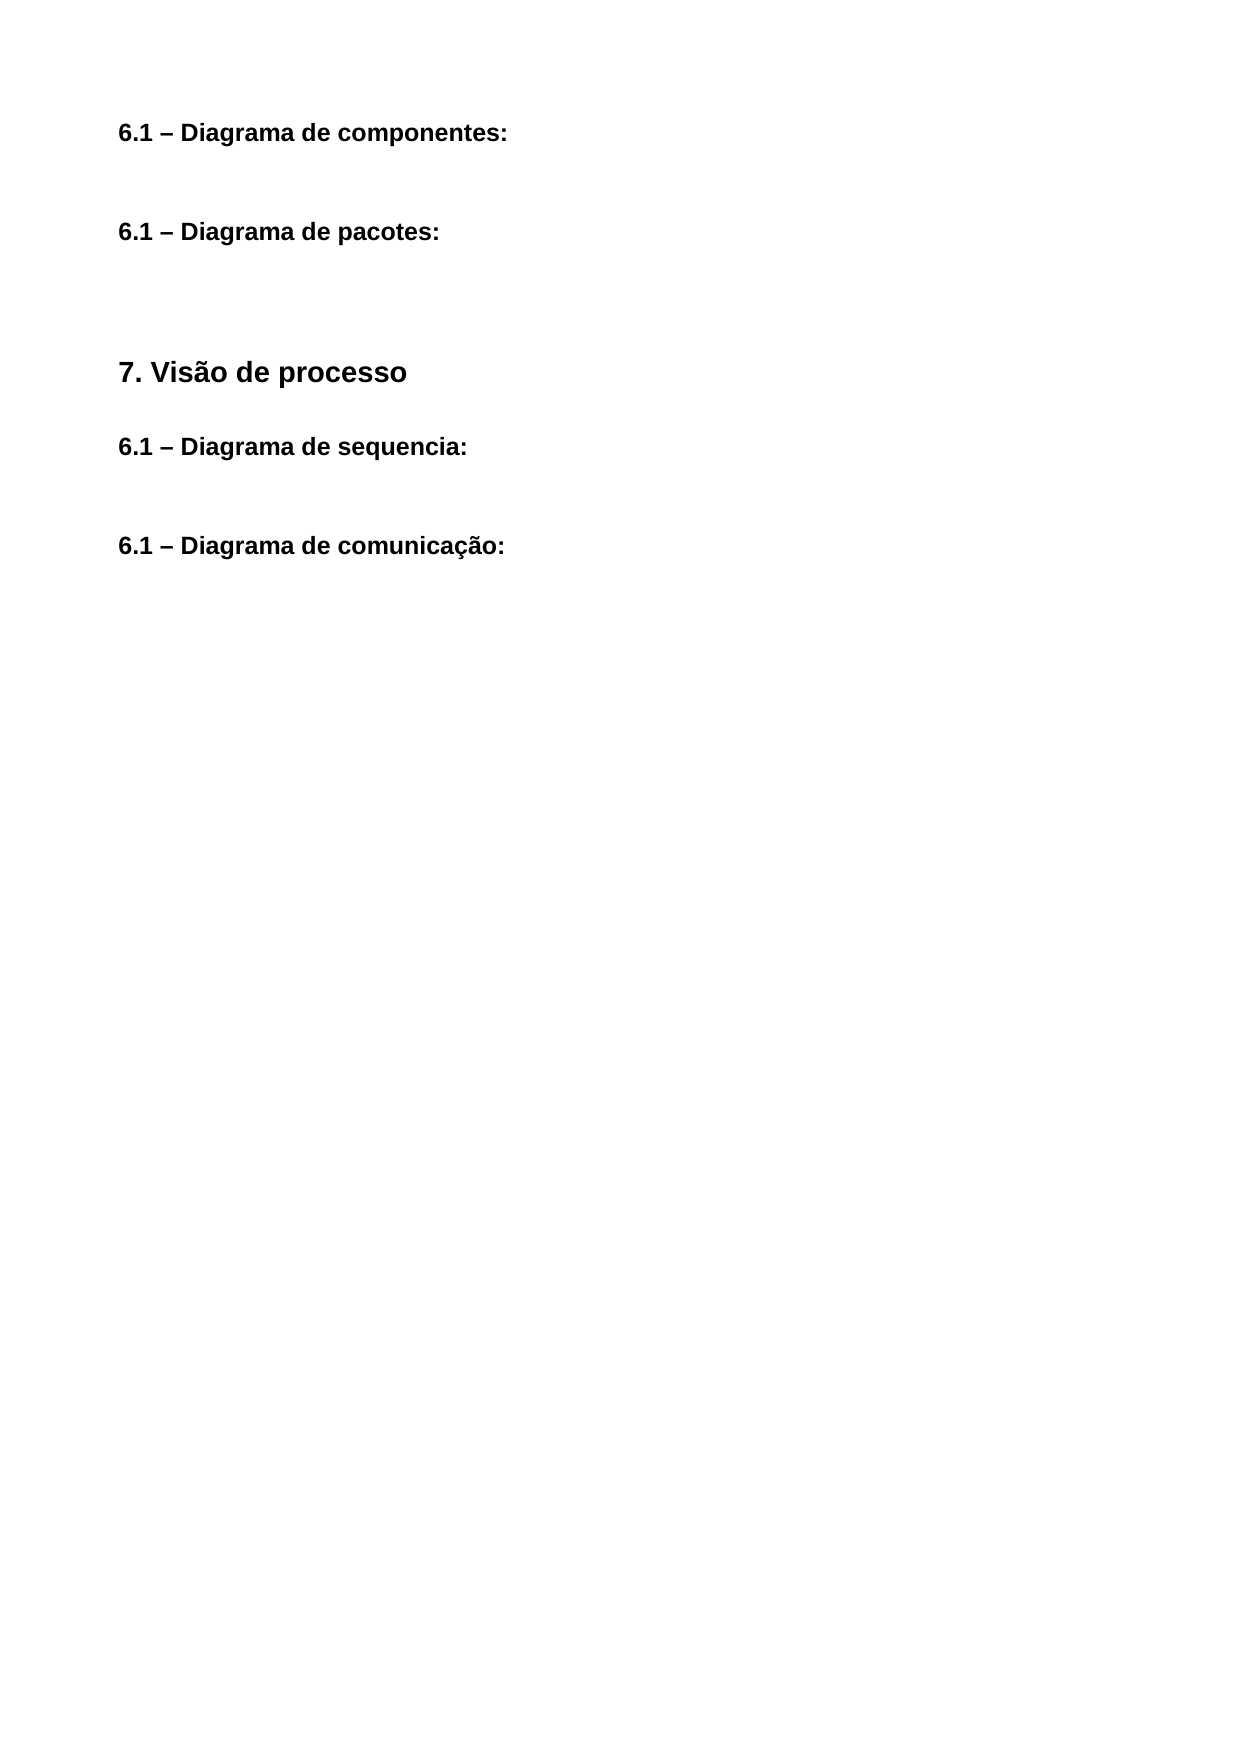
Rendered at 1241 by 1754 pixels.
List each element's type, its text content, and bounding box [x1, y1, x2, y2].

text 6.1 – Diagrama de pacotes: [118, 217, 1122, 246]
text 6.1 – Diagrama de comunicação: [118, 531, 1122, 560]
text 6.1 – Diagrama de componentes: [118, 118, 1122, 147]
text 6.1 – Diagrama de sequencia: [118, 432, 1122, 461]
text 7. Visão de processo [118, 355, 1122, 388]
